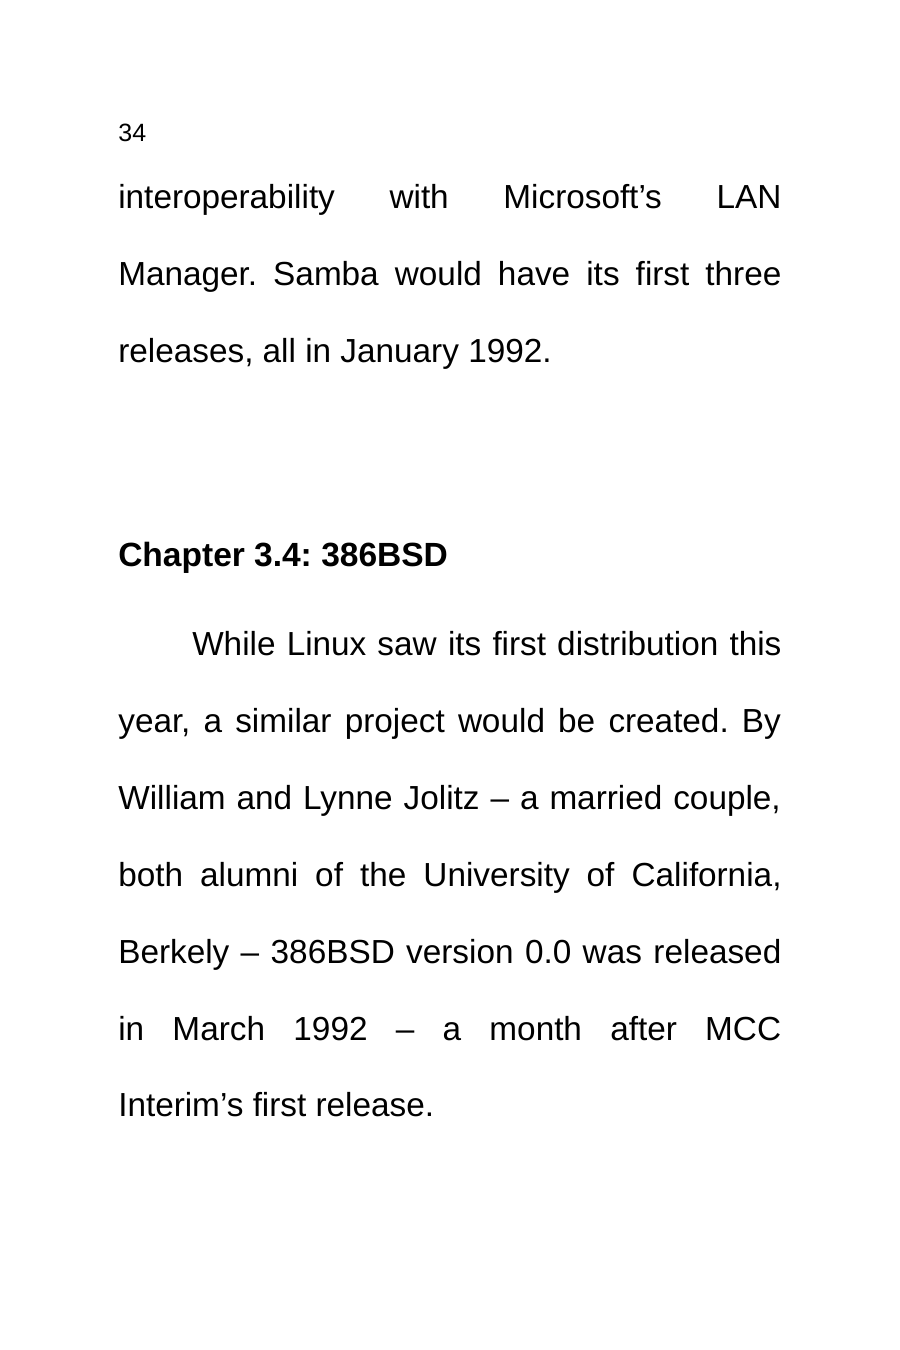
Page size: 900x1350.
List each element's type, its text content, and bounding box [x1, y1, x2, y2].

text While Linux saw its first distribution this year, a similar project would be created. By William and Lynne Jolitz – a married couple, both alumni of the University of California, Berkely – 386BSD version 0.0 was released in March 1992 – a month after MCC Interim’s first release. [118, 624, 782, 1124]
subtitle Chapter 3.4: 386BSD [118, 534, 782, 573]
text interoperability with Microsoft’s LAN Manager. Samba would have its first three releases, all in January 1992. [118, 177, 782, 369]
